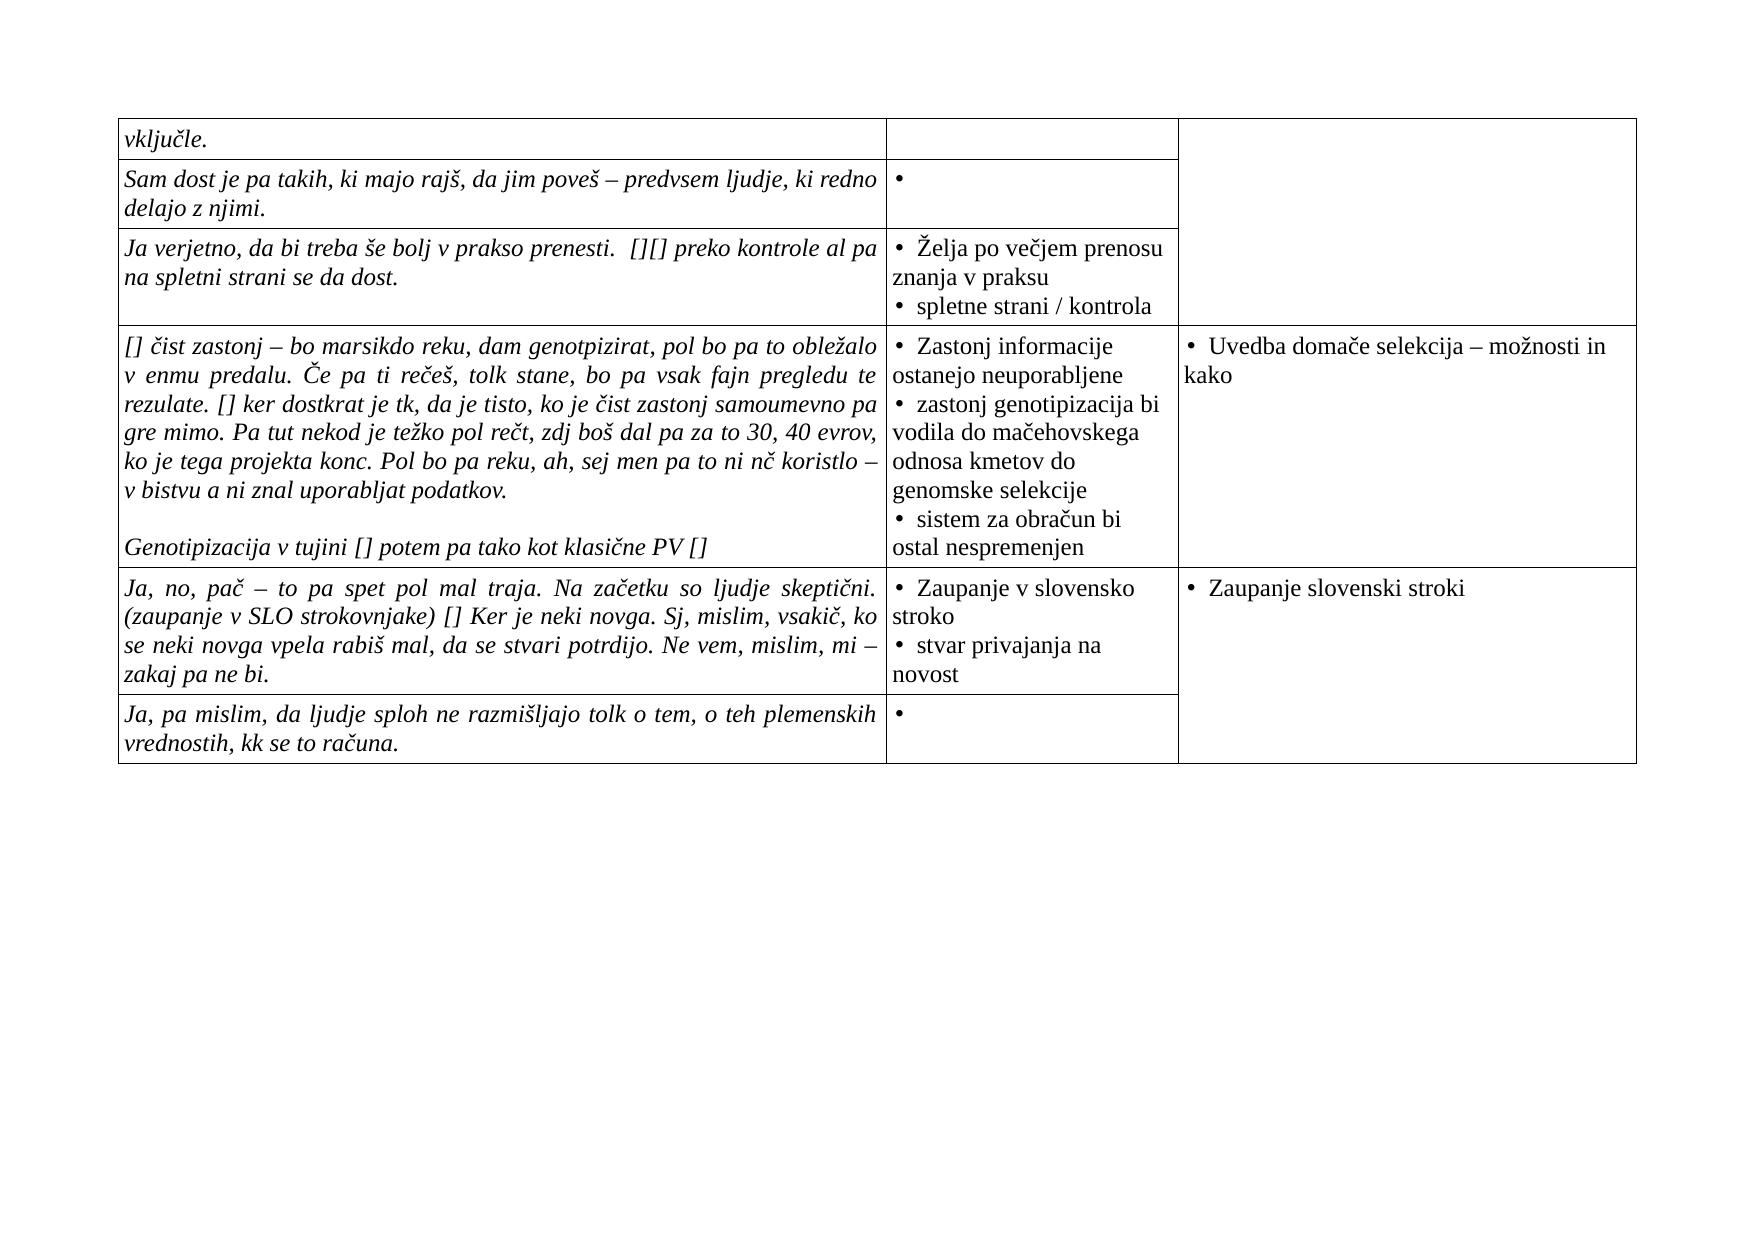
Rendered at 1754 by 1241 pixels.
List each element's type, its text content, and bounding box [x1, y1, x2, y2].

table_cell [887, 119, 1178, 158]
table_cell Ja, no, pač – to pa spet pol mal traja. Na začetku so ljudje skeptični. (zaupanje v SLO strokovnjake) [] Ker je neki novga. Sj, mislim, vsakič, ko se neki novga vpela rabiš mal, da se stvari potrdijo. Ne vem, mislim, mi – zakaj pa ne bi. [119, 568, 886, 693]
table_cell [1179, 119, 1636, 325]
table_cell Zaupanje v slovensko stroko stvar privajanja na novost [887, 568, 1178, 693]
table_cell Uvedba domače selekcija – možnosti in kako [1179, 326, 1636, 567]
table_cell Želja po večjem prenosu znanja v praksu spletne strani / kontrola [887, 229, 1178, 325]
table_cell Sam dost je pa takih, ki majo rajš, da jim poveš – predvsem ljudje, ki redno delajo z njimi. [119, 160, 886, 227]
table_cell [887, 695, 1178, 762]
table_cell vključle. [119, 119, 886, 158]
table_cell Ja verjetno, da bi treba še bolj v prakso prenesti. [][] preko kontrole al pa na spletni strani se da dost. [119, 229, 886, 325]
table_cell Ja, pa mislim, da ljudje sploh ne razmišljajo tolk o tem, o teh plemenskih vrednostih, kk se to računa. [119, 695, 886, 762]
table_cell Zaupanje slovenski stroki [1179, 568, 1636, 762]
table_cell Zastonj informacije ostanejo neuporabljene zastonj genotipizacija bi vodila do mačehovskega odnosa kmetov do genomske selekcije sistem za obračun bi ostal nespremenjen [887, 326, 1178, 567]
table_cell [887, 160, 1178, 227]
table_cell [] čist zastonj – bo marsikdo reku, dam genotpizirat, pol bo pa to obležalo v enmu predalu. Če pa ti rečeš, tolk stane, bo pa vsak fajn pregledu te rezulate. [] ker dostkrat je tk, da je tisto, ko je čist zastonj samoumevno pa gre mimo. Pa tut nekod je težko pol rečt, zdj boš dal pa za to 30, 40 evrov, ko je tega projekta konc. Pol bo pa reku, ah, sej men pa to ni nč koristlo – v bistvu a ni znal uporabljat podatkov. Genotipizacija v tujini [] potem pa tako kot klasične PV [] [119, 326, 886, 567]
